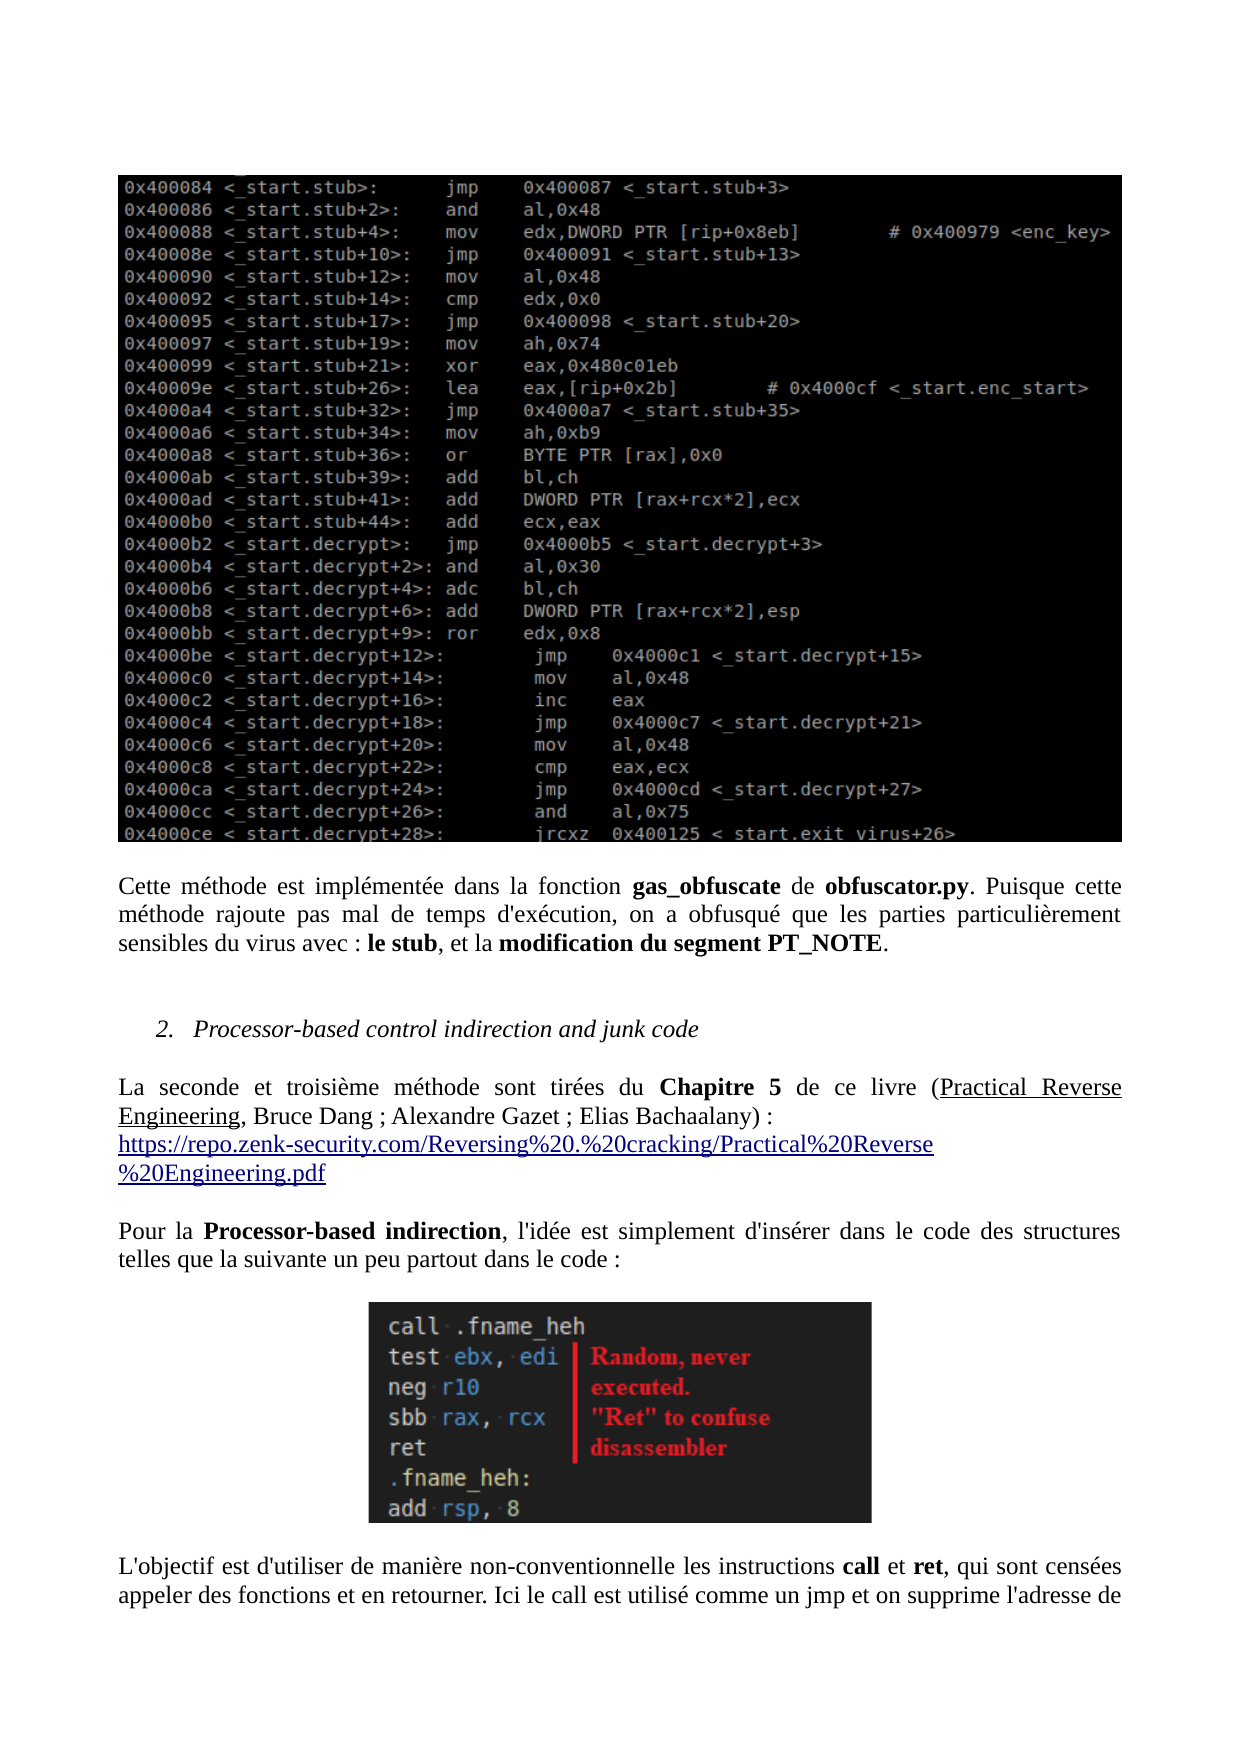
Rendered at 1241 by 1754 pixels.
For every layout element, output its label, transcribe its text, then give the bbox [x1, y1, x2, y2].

text Pour la Processor-based indirection, l'idée est simplement d'insérer dans le code des structures telles que la suivante un peu partout dans le code : [118, 1216, 1122, 1273]
text La seconde et troisième méthode sont tirées du Chapitre 5 de ce livre (Practical Reverse Engineering, Bruce Dang ; Alexandre Gazet ; Elias Bachaalany) : [118, 1072, 1122, 1129]
text https://repo.zenk-security.com/Reversing%20.%20cracking/Practical%20Reverse%20Engineering.pdf [118, 1129, 1122, 1187]
text L'objectif est d'utiliser de manière non-conventionnelle les instructions call et ret, qui sont censées appeler des fonctions et en retourner. Ici le call est utilisé comme un jmp et on supprime l'adresse de [118, 1551, 1122, 1609]
list Processor-based control indirection and junk code [156, 1014, 1122, 1043]
text Cette méthode est implémentée dans la fonction gas_obfuscate de obfuscator.py. Puisque cette méthode rajoute pas mal de temps d'exécution, on a obfusqué que les parties particulièrement sensibles du virus avec : le stub, et la modification du segment PT_NOTE. [118, 871, 1122, 957]
